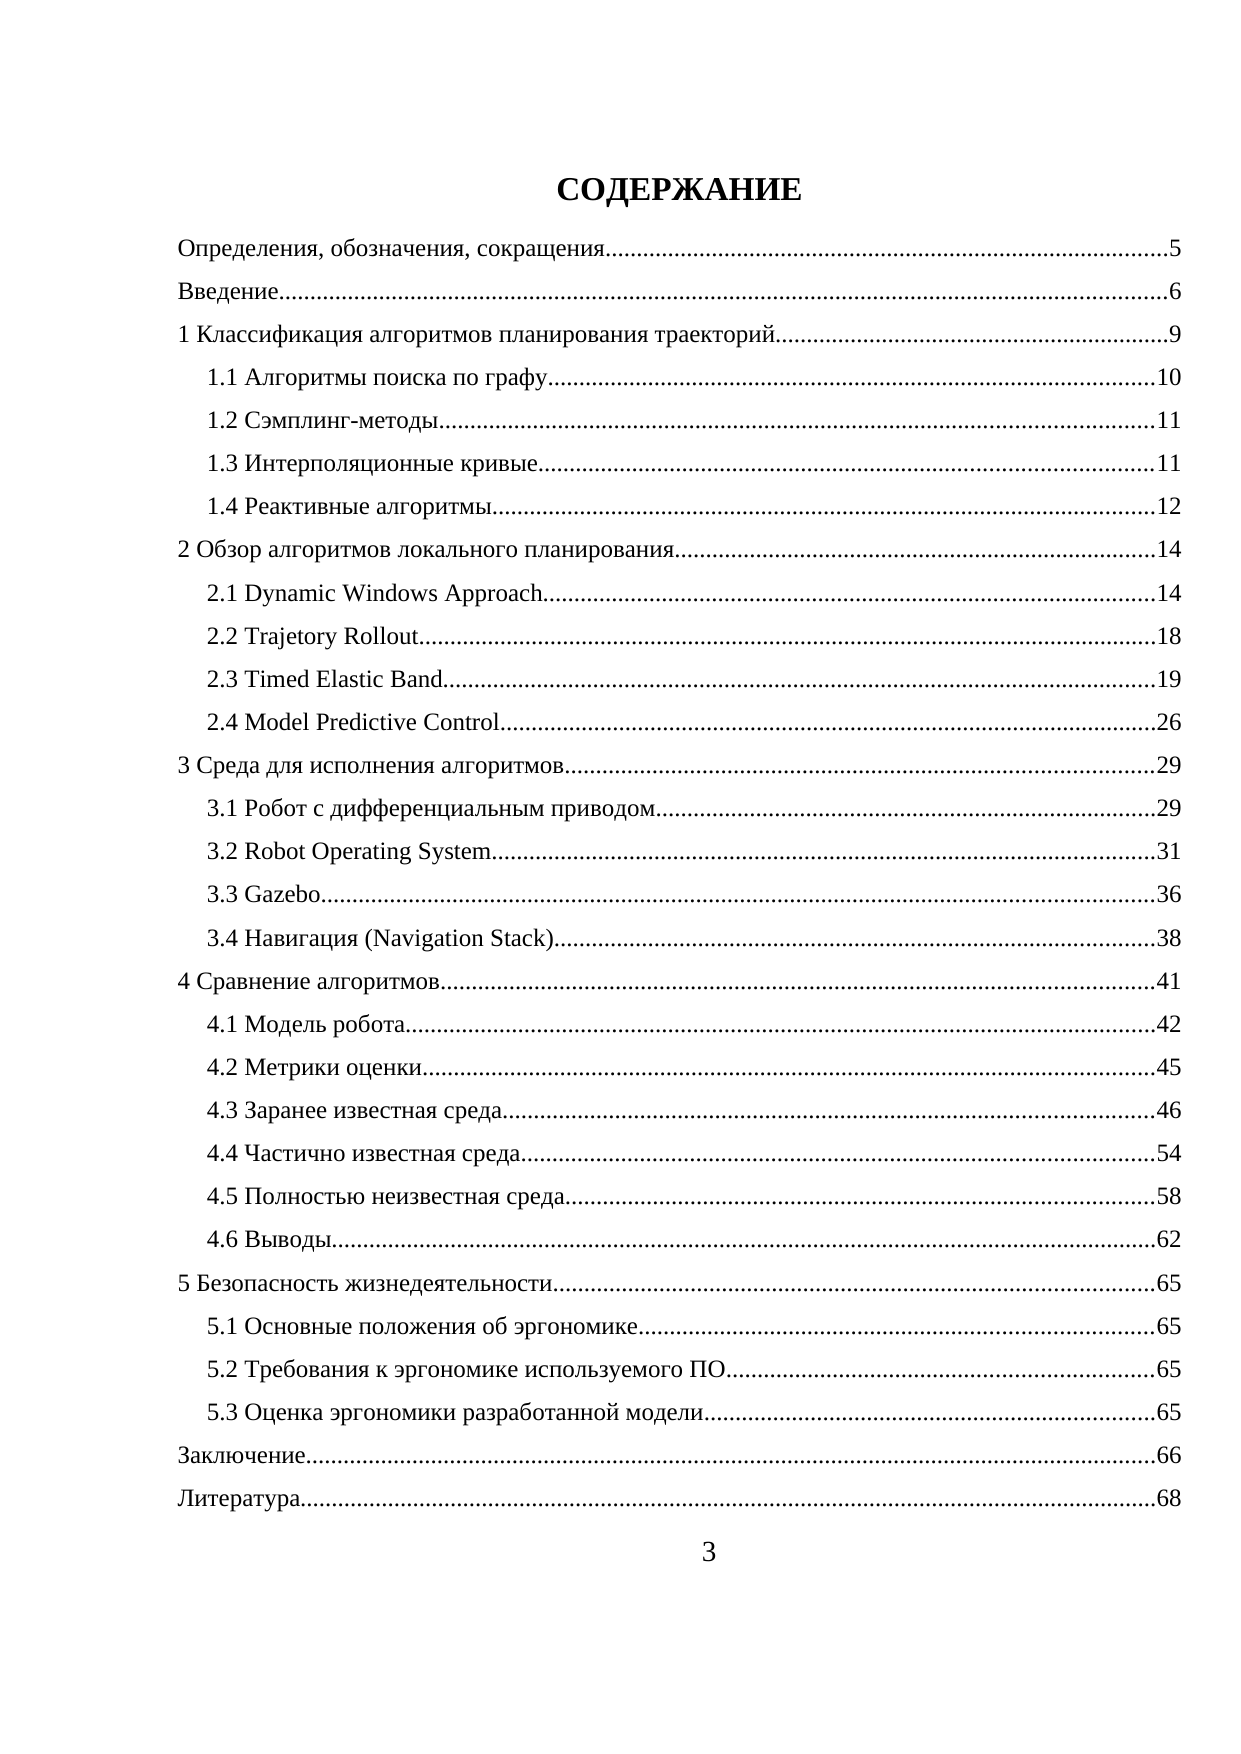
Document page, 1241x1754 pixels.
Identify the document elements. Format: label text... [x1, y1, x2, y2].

text 2.1 Dynamic Windows Approach 14 [207, 578, 1181, 606]
text 1.2 Сэмплинг-методы 11 [207, 405, 1181, 434]
text 4.4 Частично известная среда 54 [207, 1138, 1181, 1167]
text 4 Сравнение алгоритмов 41 [177, 966, 1181, 994]
text 2 Обзор алгоритмов локального планирования 14 [177, 534, 1181, 563]
text 2.2 Trajetory Rollout 18 [207, 621, 1181, 649]
text 4.3 Заранее известная среда 46 [207, 1095, 1181, 1124]
text 5.3 Оценка эргономики разработанной модели 65 [207, 1397, 1181, 1426]
text 4.6 Выводы 62 [207, 1224, 1181, 1253]
subtitle Содержание [177, 169, 1181, 207]
text 4.5 Полностью неизвестная среда 58 [207, 1181, 1181, 1210]
text 1.1 Алгоритмы поиска по графу 10 [207, 362, 1181, 391]
text 3.4 Навигация (Navigation Stack) 38 [207, 923, 1181, 951]
text 3.3 Gazebo 36 [207, 879, 1181, 908]
text Заключение 66 [177, 1440, 1181, 1469]
text 5.1 Основные положения об эргономике 65 [207, 1311, 1181, 1339]
text 5 Безопасность жизнедеятельности 65 [177, 1268, 1181, 1296]
text 1.4 Реактивные алгоритмы 12 [207, 491, 1181, 520]
text Литература 68 [177, 1483, 1181, 1512]
text 4.2 Метрики оценки 45 [207, 1052, 1181, 1081]
text 1 Классификация алгоритмов планирования траекторий 9 [177, 319, 1181, 348]
text 5.2 Требования к эргономике используемого ПО 65 [207, 1354, 1181, 1383]
text 2.3 Timed Elastic Band 19 [207, 664, 1181, 693]
text Определения, обозначения, сокращения 5 [177, 233, 1181, 261]
text 3.1 Робот с дифференциальным приводом 29 [207, 793, 1181, 822]
text 2.4 Model Predictive Control 26 [207, 707, 1181, 736]
text 3.2 Robot Operating System 31 [207, 836, 1181, 865]
text 4.1 Модель робота 42 [207, 1009, 1181, 1038]
text Введение 6 [177, 276, 1181, 304]
text 3 Среда для исполнения алгоритмов 29 [177, 750, 1181, 779]
text 1.3 Интерполяционные кривые 11 [207, 448, 1181, 477]
